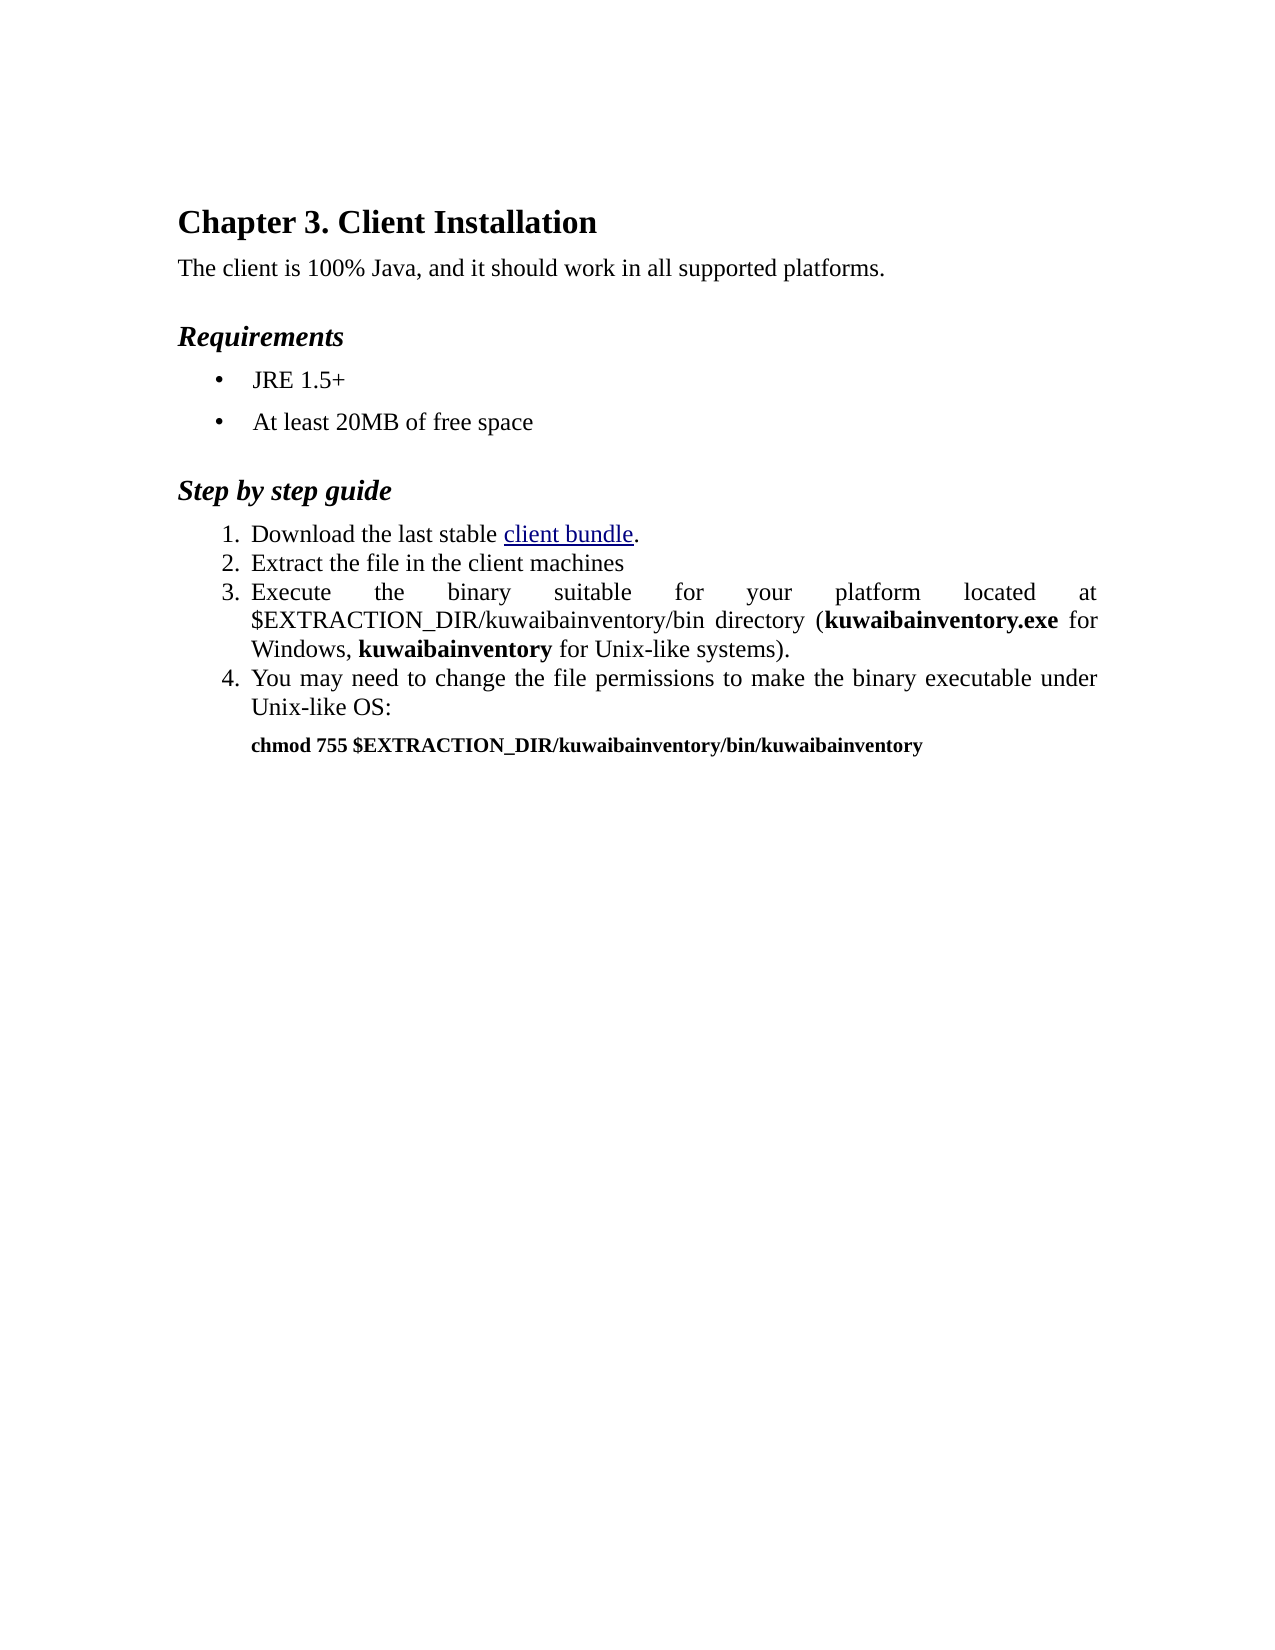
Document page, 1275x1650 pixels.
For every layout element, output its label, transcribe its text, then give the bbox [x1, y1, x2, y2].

subtitle Requirements [177, 319, 1098, 353]
text The client is 100% Java, and it should work in all supported platforms. [177, 253, 1098, 282]
subtitle Step by step guide [177, 473, 1098, 507]
list chmod 755 $EXTRACTION_DIR/kuwaibainventory/bin/kuwaibainventory [221, 733, 1098, 757]
list JRE 1.5+ [215, 366, 1098, 394]
list You may need to change the file permissions to make the binary executable under Unix-like OS: [221, 663, 1098, 720]
list Execute the binary suitable for your platform located at $EXTRACTION_DIR/kuwaibainventory/bin directory (kuwaibainventory.exe for Windows, kuwaibainventory for Unix-like systems). [221, 577, 1098, 663]
list Download the last stable client bundle. [221, 519, 1098, 548]
subtitle Chapter 3. Client Installation [177, 202, 1098, 241]
list Extract the file in the client machines [221, 548, 1098, 577]
list At least 20MB of free space [215, 407, 1098, 436]
